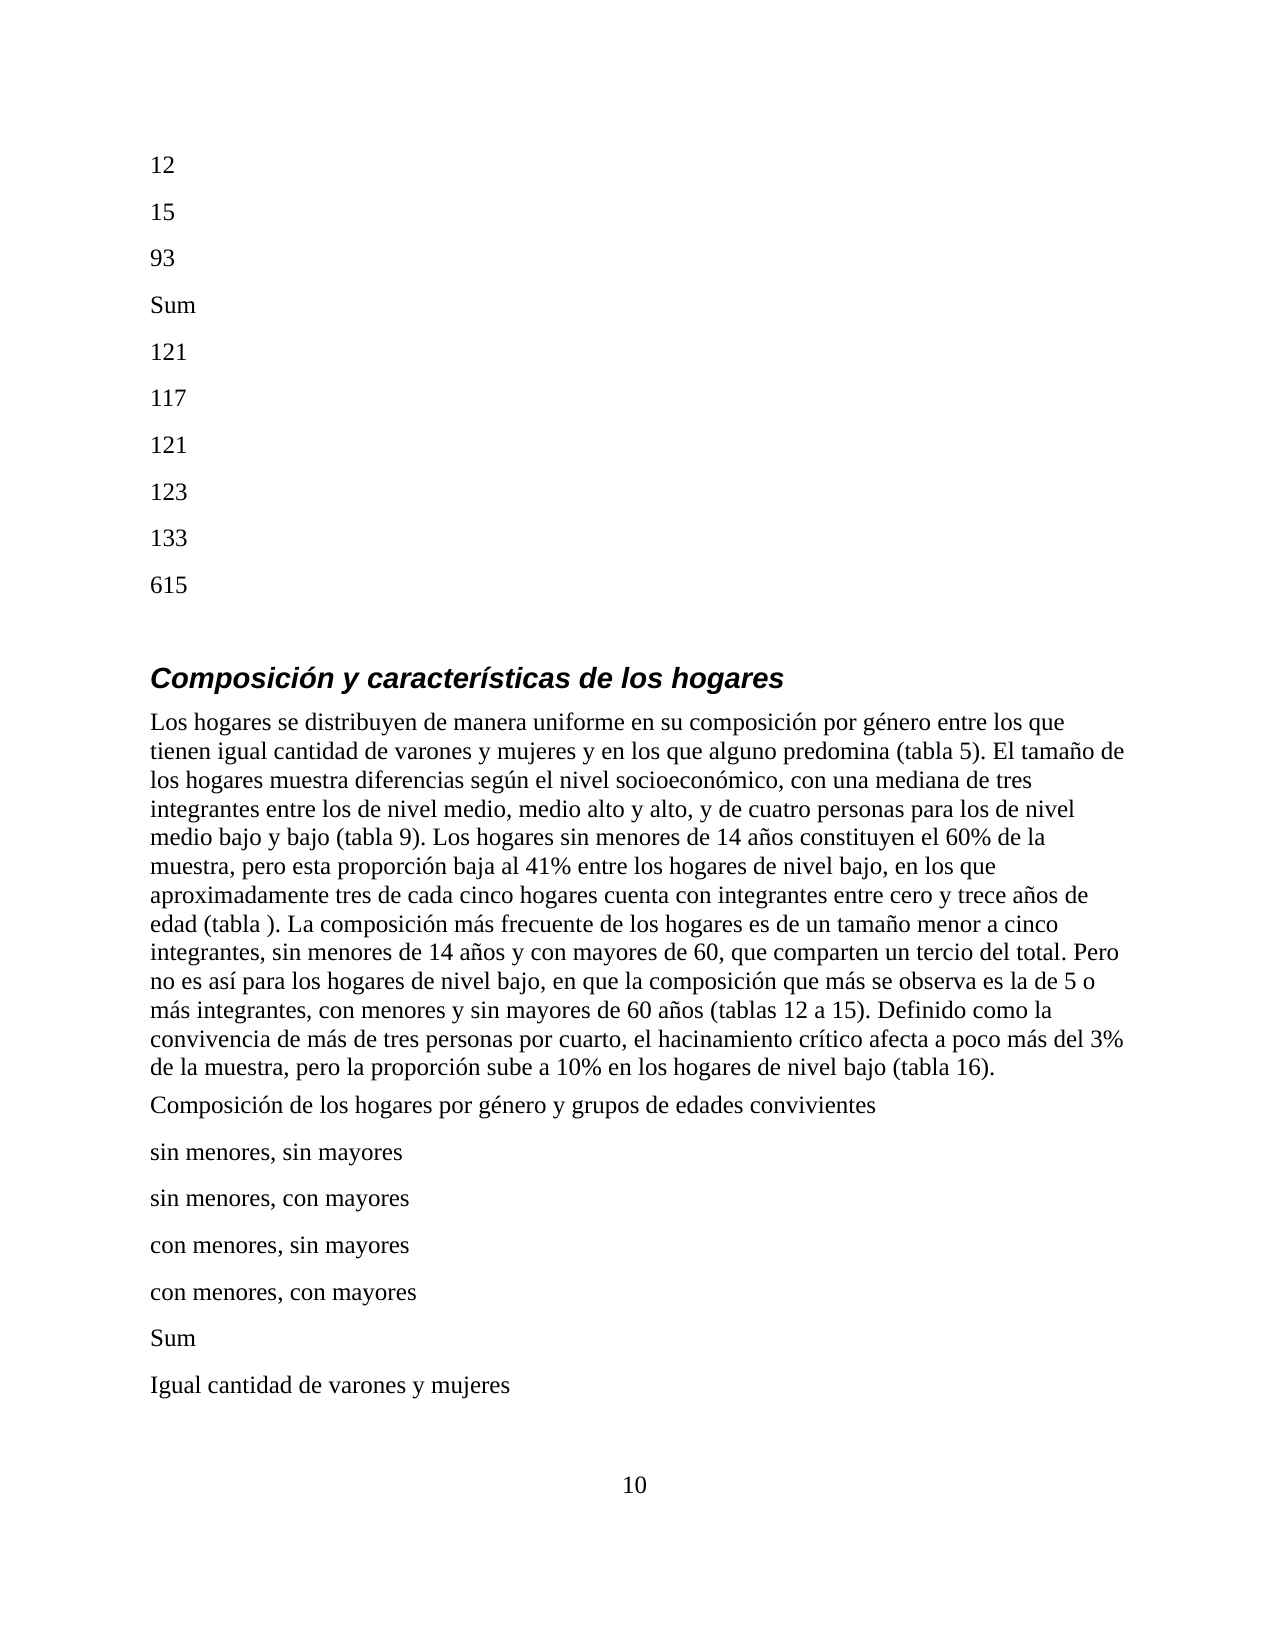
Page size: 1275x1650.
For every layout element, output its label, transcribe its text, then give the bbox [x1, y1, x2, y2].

text 121 [150, 430, 1125, 459]
text Los hogares se distribuyen de manera uniforme en su composición por género entre los que tienen igual cantidad de varones y mujeres y en los que alguno predomina (tabla 5). El tamaño de los hogares muestra diferencias según el nivel socioeconómico, con una mediana de tres integrantes entre los de nivel medio, medio alto y alto, y de cuatro personas para los de nivel medio bajo y bajo (tabla 9). Los hogares sin menores de 14 años constituyen el 60% de la muestra, pero esta proporción baja al 41% entre los hogares de nivel bajo, en los que aproximadamente tres de cada cinco hogares cuenta con integrantes entre cero y trece años de edad (tabla ). La composición más frecuente de los hogares es de un tamaño menor a cinco integrantes, sin menores de 14 años y con mayores de 60, que comparten un tercio del total. Pero no es así para los hogares de nivel bajo, en que la composición que más se observa es la de 5 o más integrantes, con menores y sin mayores de 60 años (tablas 12 a 15). Definido como la convivencia de más de tres personas por cuarto, el hacinamiento crítico afecta a poco más del 3% de la muestra, pero la proporción sube a 10% en los hogares de nivel bajo (tabla 16). [150, 707, 1125, 1081]
text 615 [150, 570, 1125, 599]
subtitle Composición y características de los hogares [150, 661, 1125, 695]
text 123 [150, 477, 1125, 505]
text Igual cantidad de varones y mujeres [150, 1370, 1125, 1399]
text 121 [150, 337, 1125, 365]
text Sum [150, 1323, 1125, 1352]
text sin menores, con mayores [150, 1183, 1125, 1212]
text 133 [150, 523, 1125, 552]
text sin menores, sin mayores [150, 1137, 1125, 1166]
text 15 [150, 197, 1125, 225]
text 117 [150, 383, 1125, 412]
text Sum [150, 290, 1125, 319]
text con menores, sin mayores [150, 1230, 1125, 1259]
text 12 [150, 150, 1125, 179]
text con menores, con mayores [150, 1277, 1125, 1306]
text Composición de los hogares por género y grupos de edades convivientes [150, 1090, 1125, 1119]
text 93 [150, 243, 1125, 272]
